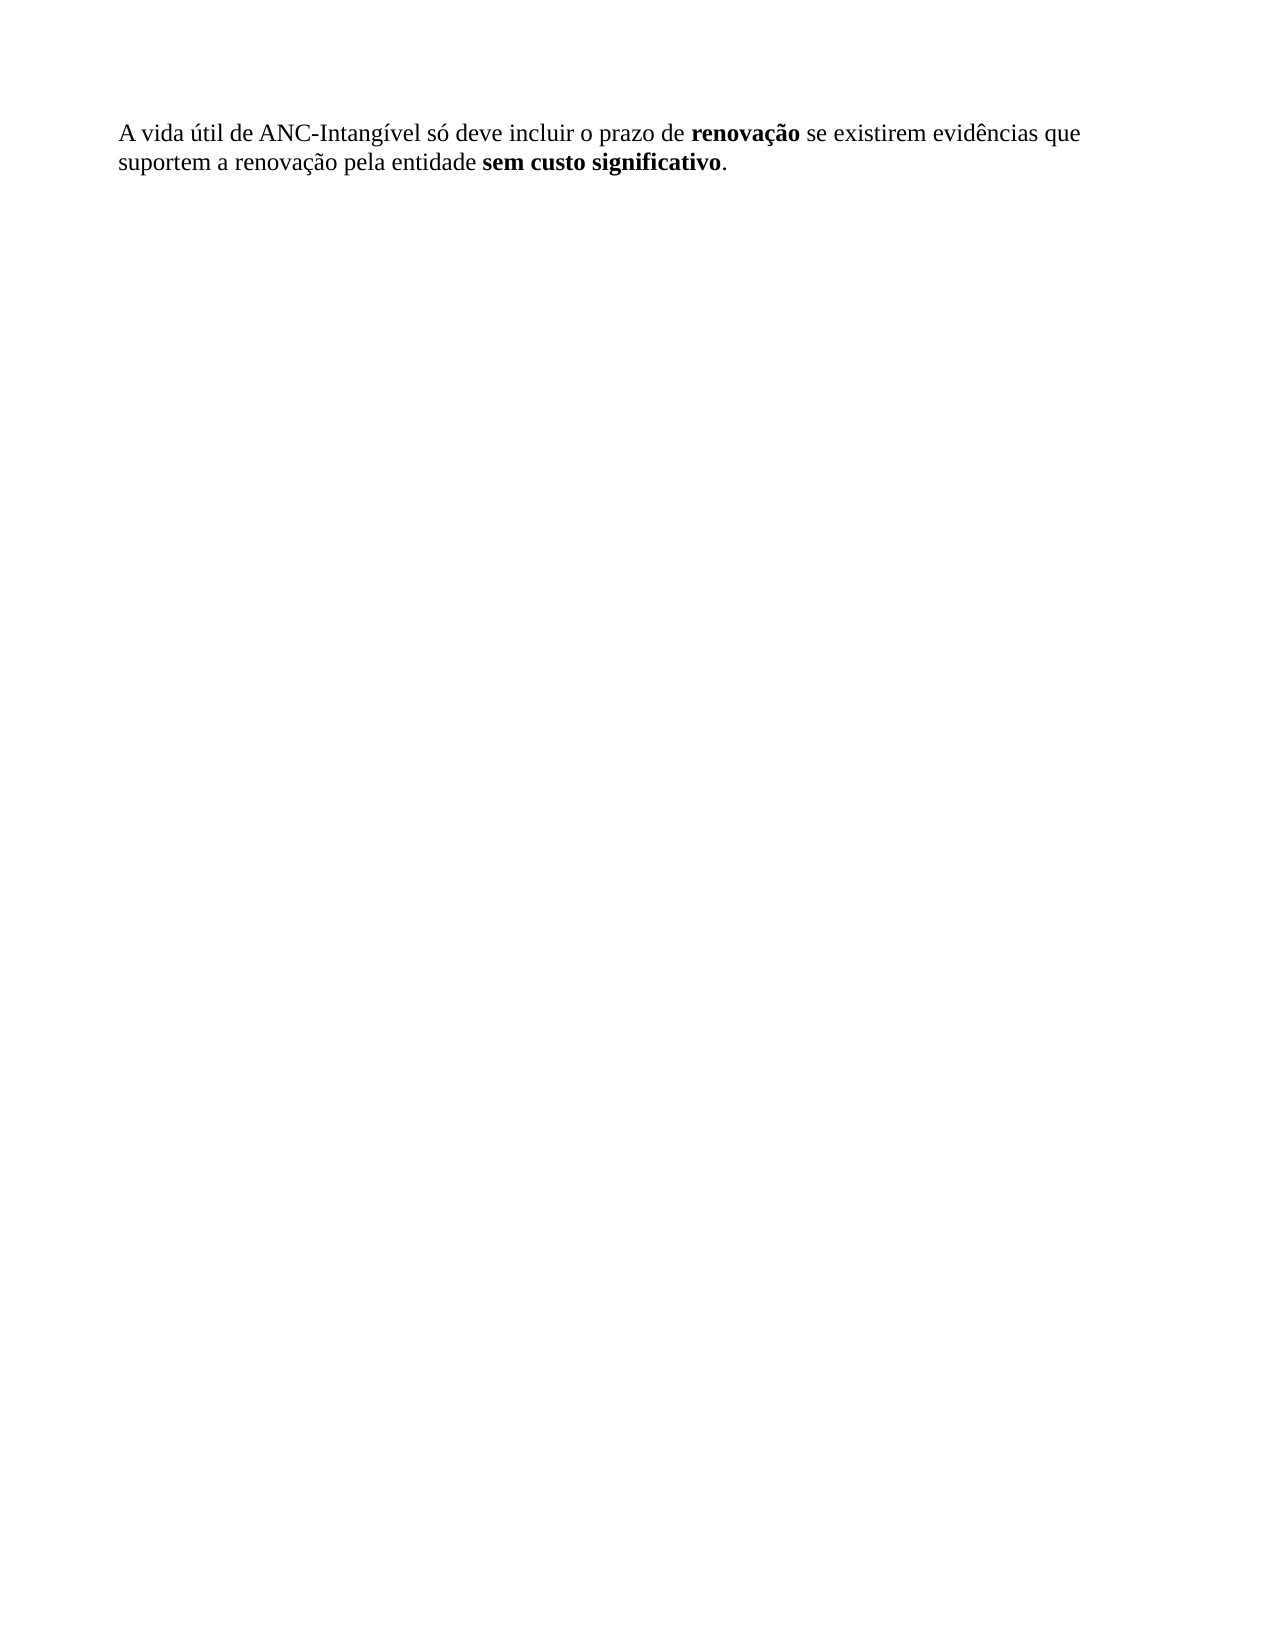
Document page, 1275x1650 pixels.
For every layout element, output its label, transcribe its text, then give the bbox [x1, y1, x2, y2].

text A vida útil de ANC-Intangível só deve incluir o prazo de renovação se existirem evidências que suportem a renovação pela entidade sem custo significativo. [118, 118, 1157, 176]
